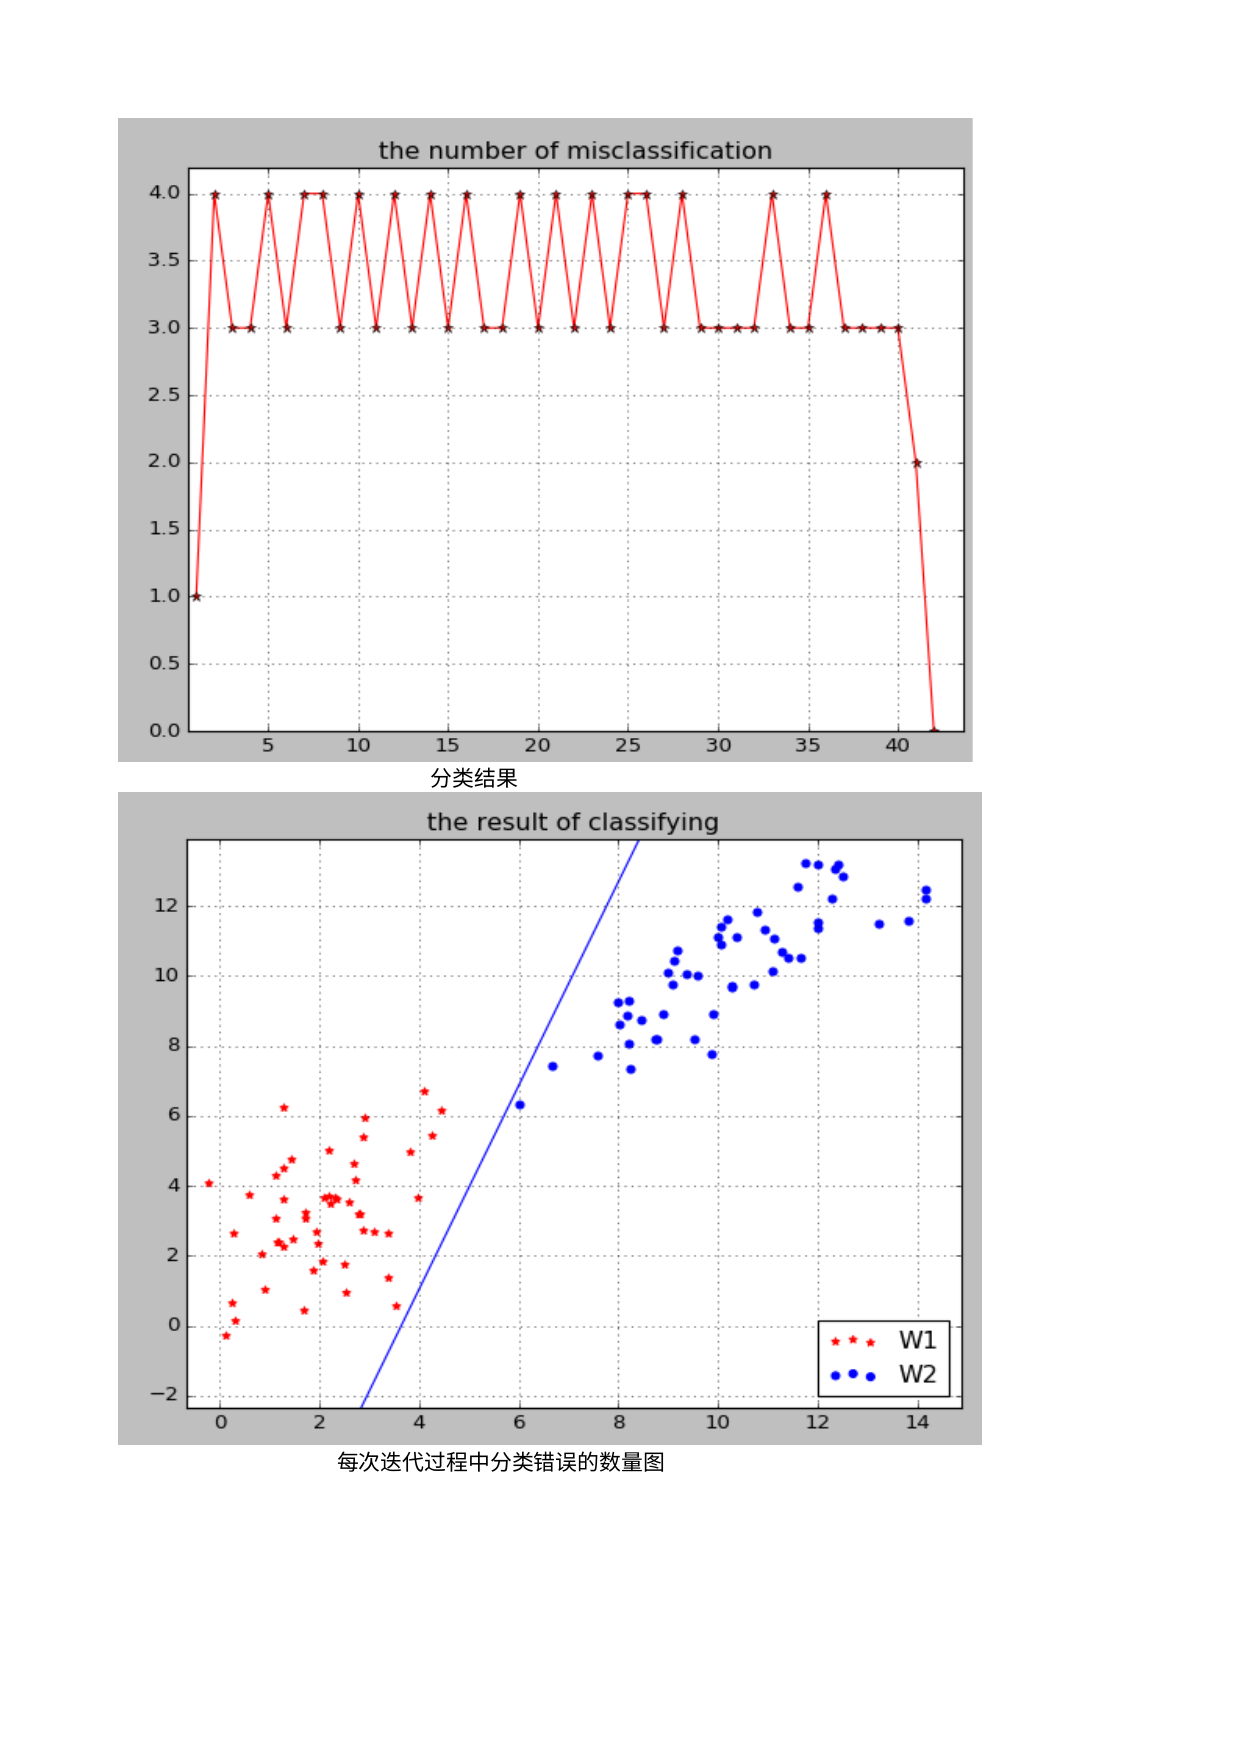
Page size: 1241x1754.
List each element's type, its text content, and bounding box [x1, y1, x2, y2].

text 分类结果 [118, 761, 1122, 793]
picture [118, 792, 982, 1445]
picture [118, 118, 973, 762]
text 每次迭代过程中分类错误的数量图 [293, 1445, 1122, 1477]
